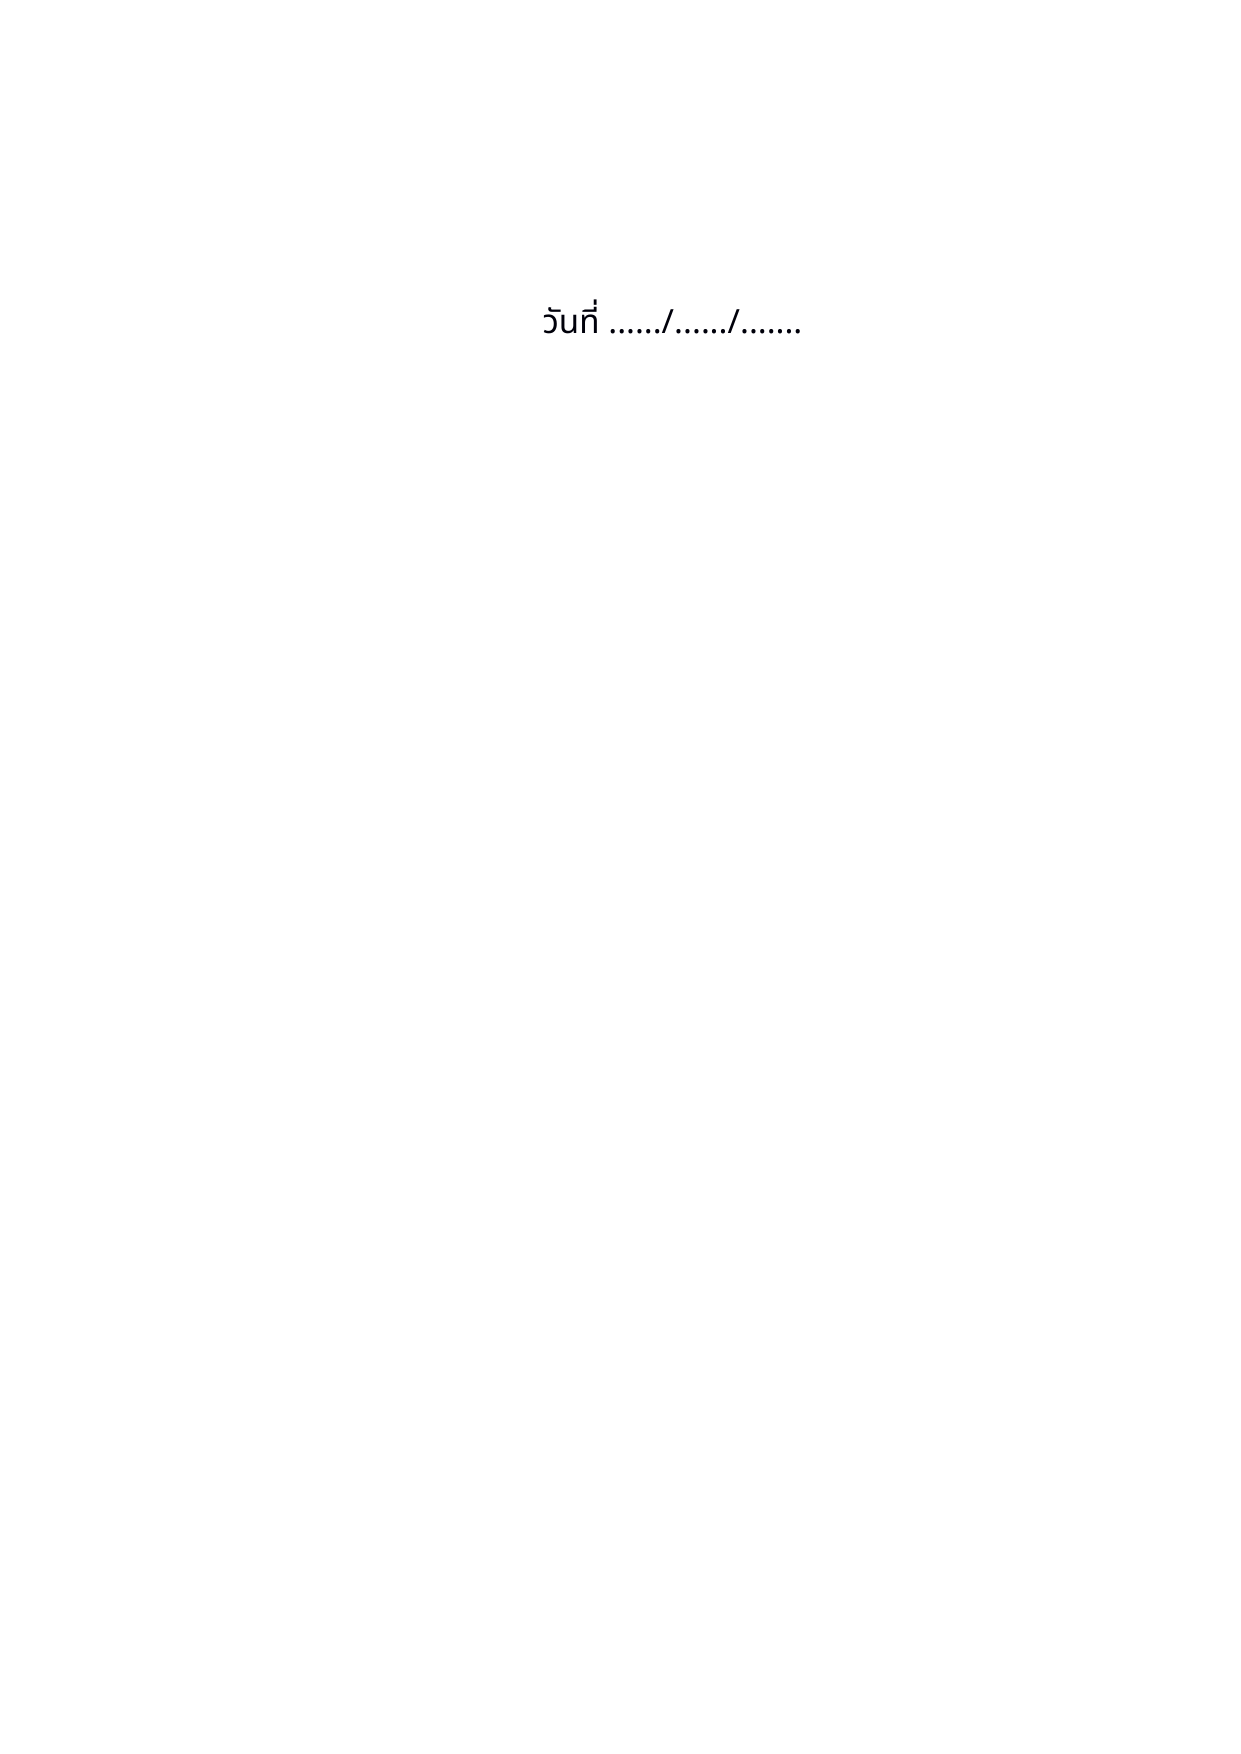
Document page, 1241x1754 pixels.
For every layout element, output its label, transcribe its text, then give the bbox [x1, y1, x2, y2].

text วันที่ ....../....../....... [450, 298, 1090, 349]
